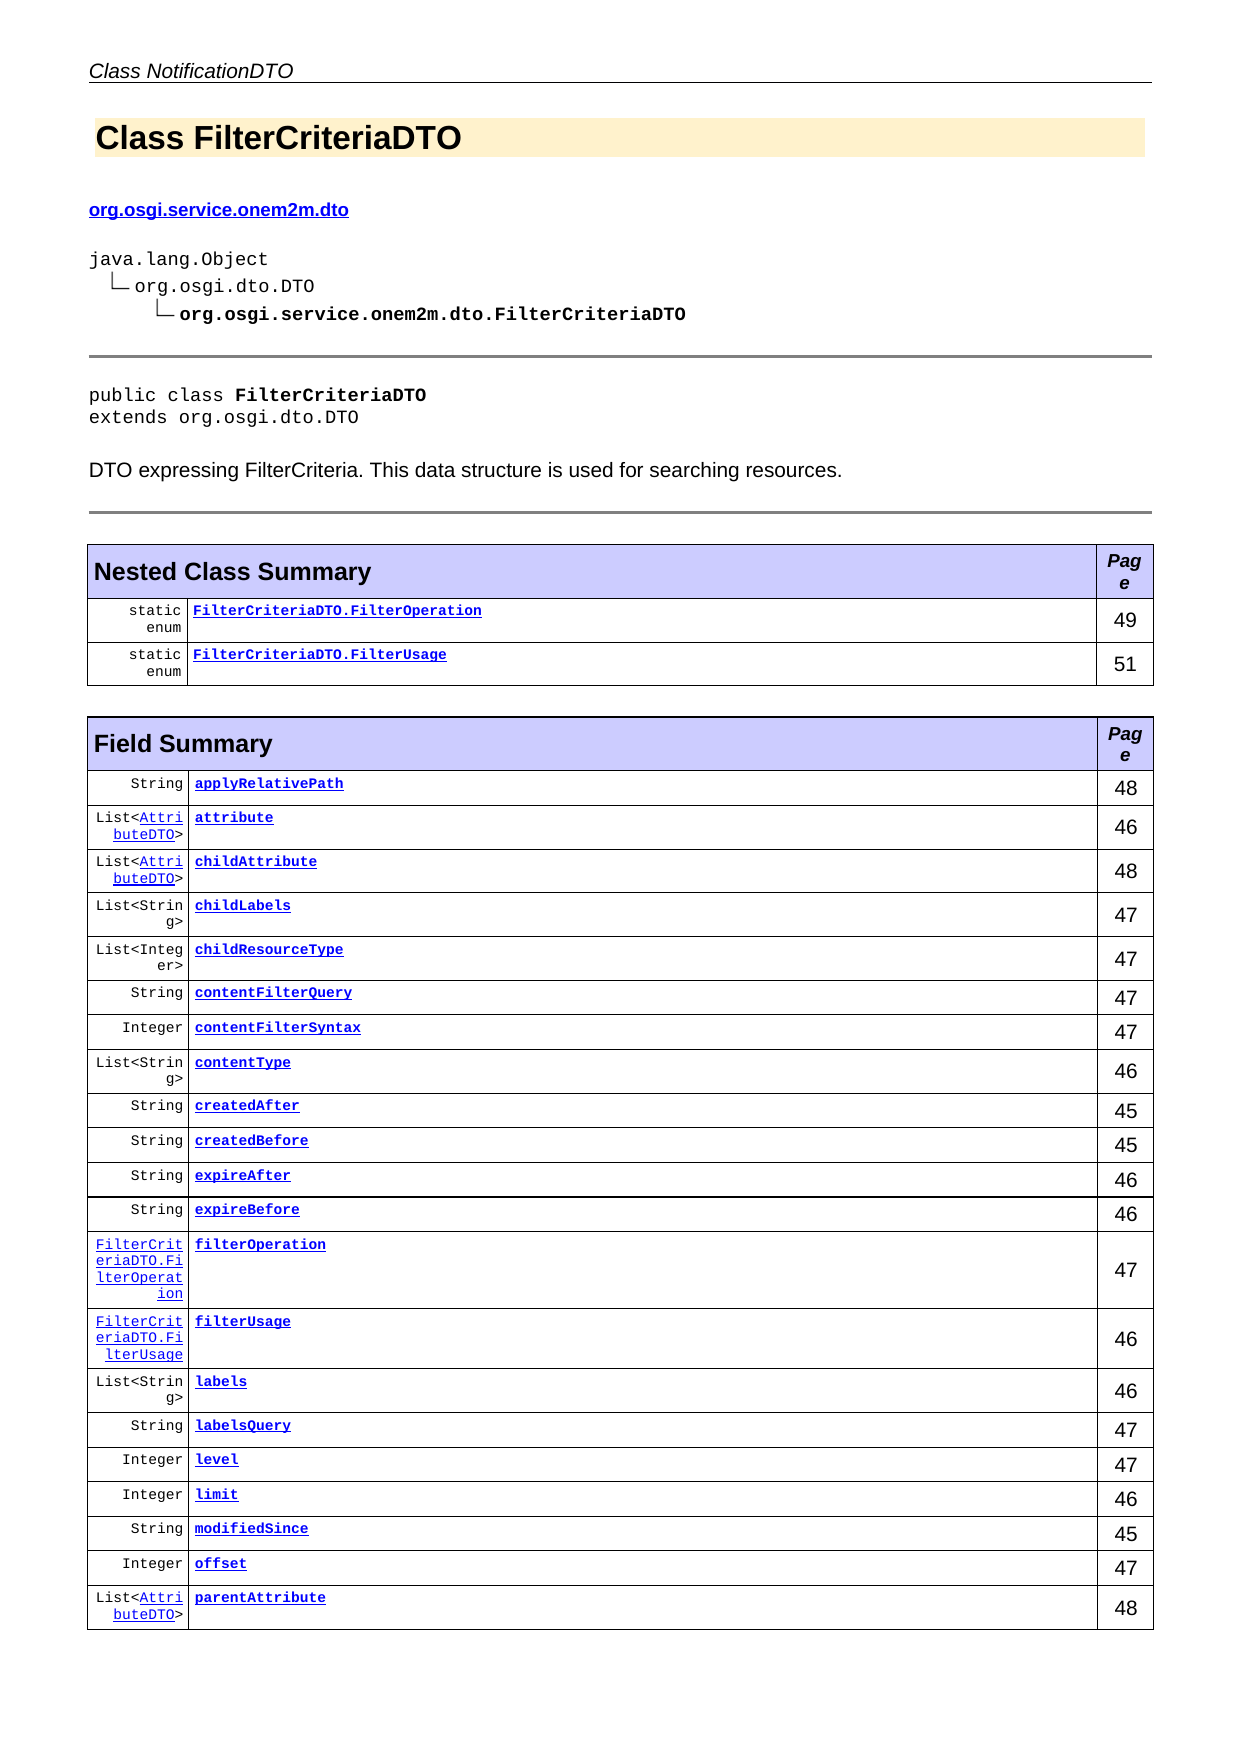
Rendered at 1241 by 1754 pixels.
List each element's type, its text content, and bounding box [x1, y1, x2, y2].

table_cell FilterCriteriaDTO.FilterUsage [188, 643, 1096, 685]
table_cell createdAfter [189, 1094, 1097, 1127]
table_cell labelsQuery [189, 1413, 1097, 1447]
table_cell limit [189, 1482, 1097, 1516]
table_cell 46 [1098, 1015, 1153, 1049]
table_cell 44 [1098, 1094, 1153, 1127]
table_cell filterOperation [189, 1232, 1097, 1308]
table_cell 46 [1098, 1448, 1153, 1481]
text extends org.osgi.dto.DTO [88, 407, 1152, 429]
subtitle Class FilterCriteriaDTO [95, 118, 1145, 157]
picture [111, 270, 135, 293]
table_cell 47 [1098, 771, 1153, 805]
table_cell 45 [1098, 1050, 1153, 1093]
table_cell modifiedSince [189, 1517, 1097, 1550]
table_cell expireBefore [189, 1198, 1097, 1231]
table_cell 45 [1098, 1163, 1153, 1196]
text org.osgi.service.onem2m.dto.FilterCriteriaDTO [88, 298, 1152, 326]
table_cell List<AttributeDTO> [88, 806, 188, 848]
table_cell contentType [189, 1050, 1097, 1093]
table_cell 45 [1098, 1198, 1153, 1231]
table_header Page [1098, 718, 1153, 770]
table_cell labels [189, 1369, 1097, 1412]
table_cell 46 [1098, 937, 1153, 980]
text java.lang.Object [88, 249, 1152, 271]
table_cell String [88, 771, 188, 805]
table_cell childLabels [189, 893, 1097, 936]
table_cell level [189, 1448, 1097, 1481]
table_cell List<String> [88, 1369, 188, 1412]
table_cell Integer [88, 1448, 188, 1481]
table_cell 46 [1098, 1551, 1153, 1585]
table_cell attribute [189, 806, 1097, 848]
table_cell applyRelativePath [189, 771, 1097, 805]
table_cell 47 [1098, 1586, 1153, 1629]
table_cell List<AttributeDTO> [88, 1586, 188, 1629]
table_cell parentAttribute [189, 1586, 1097, 1629]
table_cell Integer [88, 1482, 188, 1516]
text DTO expressing FilterCriteria. This data structure is used for searching resources. [88, 458, 1152, 482]
table_cell filterUsage [189, 1309, 1097, 1368]
table_cell expireAfter [189, 1163, 1097, 1196]
table_cell 45 [1098, 1369, 1153, 1412]
table_cell contentFilterSyntax [189, 1015, 1097, 1049]
table_cell 46 [1098, 893, 1153, 936]
table_cell 45 [1098, 1309, 1153, 1368]
table_cell String [88, 981, 188, 1014]
table_cell String [88, 1163, 188, 1196]
table_header Field Summary [88, 718, 1097, 770]
table_cell 45 [1098, 806, 1153, 848]
table_cell String [88, 1413, 188, 1447]
table_cell String [88, 1094, 188, 1127]
table_cell offset [189, 1551, 1097, 1585]
table_cell List<Integer> [88, 937, 188, 980]
table_cell childResourceType [189, 937, 1097, 980]
table_cell 50 [1097, 643, 1153, 685]
table_cell String [88, 1517, 188, 1550]
text public class FilterCriteriaDTO [88, 386, 1152, 407]
table_cell List<String> [88, 893, 188, 936]
table_cell String [88, 1198, 188, 1231]
table_cell childAttribute [189, 850, 1097, 892]
picture [156, 298, 180, 320]
table_cell 46 [1098, 1413, 1153, 1447]
table_cell 48 [1097, 599, 1153, 642]
text org.osgi.service.onem2m.dto [88, 198, 1152, 220]
table_cell String [88, 1128, 188, 1162]
table_cell Integer [88, 1015, 188, 1049]
table_cell createdBefore [189, 1128, 1097, 1162]
table_header Nested Class Summary [88, 545, 1096, 598]
table_cell static enum [88, 643, 187, 685]
table_cell FilterCriteriaDTO.FilterOperation [88, 1232, 188, 1308]
table_cell List<AttributeDTO> [88, 850, 188, 892]
table_cell Integer [88, 1551, 188, 1585]
table_cell contentFilterQuery [189, 981, 1097, 1014]
table_cell FilterCriteriaDTO.FilterOperation [188, 599, 1096, 642]
table_cell static enum [88, 599, 187, 642]
table_header Page [1097, 545, 1153, 598]
table_cell List<String> [88, 1050, 188, 1093]
text org.osgi.dto.DTO [88, 271, 1152, 298]
table_cell 46 [1098, 981, 1153, 1014]
table_cell 44 [1098, 1128, 1153, 1162]
table_cell 45 [1098, 1482, 1153, 1516]
table_cell 46 [1098, 1232, 1153, 1308]
table_cell 47 [1098, 850, 1153, 892]
table_cell 44 [1098, 1517, 1153, 1550]
table_cell FilterCriteriaDTO.FilterUsage [88, 1309, 188, 1368]
